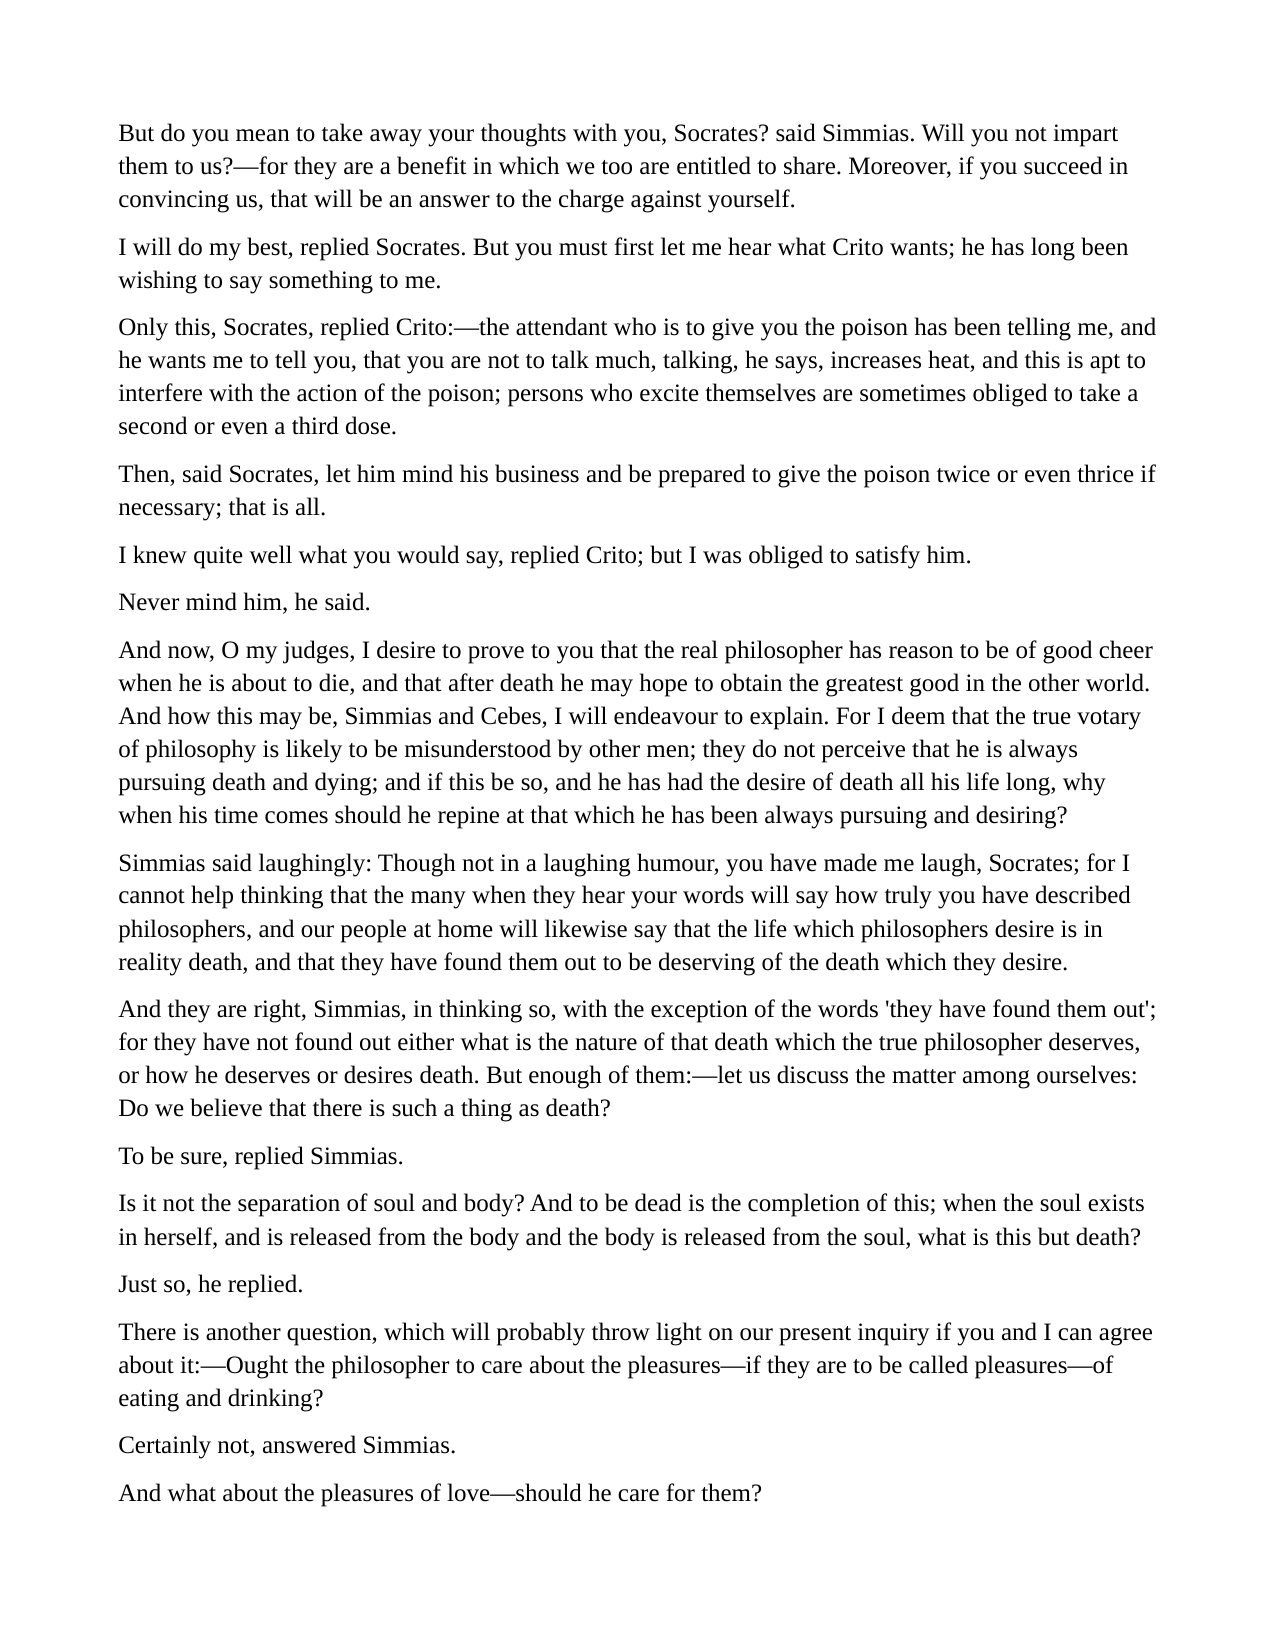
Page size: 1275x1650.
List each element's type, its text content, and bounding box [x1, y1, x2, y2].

text Then, said Socrates, let him mind his business and be prepared to give the poison twice or even thrice if necessary; that is all. [118, 459, 1157, 521]
text Is it not the separation of soul and body? And to be dead is the completion of this; when the soul exists in herself, and is released from the body and the body is released from the soul, what is this but death? [118, 1188, 1157, 1250]
text Only this, Socrates, replied Crito:—the attendant who is to give you the poison has been telling me, and he wants me to tell you, that you are not to talk much, talking, he says, increases heat, and this is apt to interfere with the action of the poison; persons who excite themselves are sometimes obliged to take a second or even a third dose. [118, 312, 1157, 440]
text There is another question, which will probably throw light on our present inquiry if you and I can agree about it:—Ought the philosopher to care about the pleasures—if they are to be called pleasures—of eating and drinking? [118, 1317, 1157, 1412]
text And now, O my judges, I desire to prove to you that the real philosopher has reason to be of good cheer when he is about to die, and that after death he may hope to obtain the greatest good in the other world. And how this may be, Simmias and Cebes, I will endeavour to explain. For I deem that the true votary of philosophy is likely to be misunderstood by other men; they do not perceive that he is always pursuing death and dying; and if this be so, and he has had the desire of death all his life long, why when his time comes should he repine at that which he has been always pursuing and desiring? [118, 635, 1157, 829]
text To be sure, replied Simmias. [118, 1141, 1157, 1170]
text Certainly not, answered Simmias. [118, 1430, 1157, 1459]
text Never mind him, he said. [118, 587, 1157, 616]
text But do you mean to take away your thoughts with you, Socrates? said Simmias. Will you not impart them to us?—for they are a benefit in which we too are entitled to share. Moreover, if you succeed in convincing us, that will be an answer to the charge against yourself. [118, 118, 1157, 213]
text I knew quite well what you would say, replied Crito; but I was obliged to satisfy him. [118, 540, 1157, 568]
text Simmias said laughingly: Though not in a laughing humour, you have made me laugh, Socrates; for I cannot help thinking that the many when they hear your words will say how truly you have described philosophers, and our people at home will likewise say that the life which philosophers desire is in reality death, and that they have found them out to be deserving of the death which they desire. [118, 848, 1157, 975]
text Just so, he replied. [118, 1269, 1157, 1298]
text And they are right, Simmias, in thinking so, with the exception of the words 'they have found them out'; for they have not found out either what is the nature of that death which the true philosopher deserves, or how he deserves or desires death. But enough of them:—let us discuss the matter among ourselves: Do we believe that there is such a thing as death? [118, 994, 1157, 1122]
text I will do my best, replied Socrates. But you must first let me hear what Crito wants; he has long been wishing to say something to me. [118, 232, 1157, 293]
text And what about the pleasures of love—should he care for them? [118, 1478, 1157, 1507]
